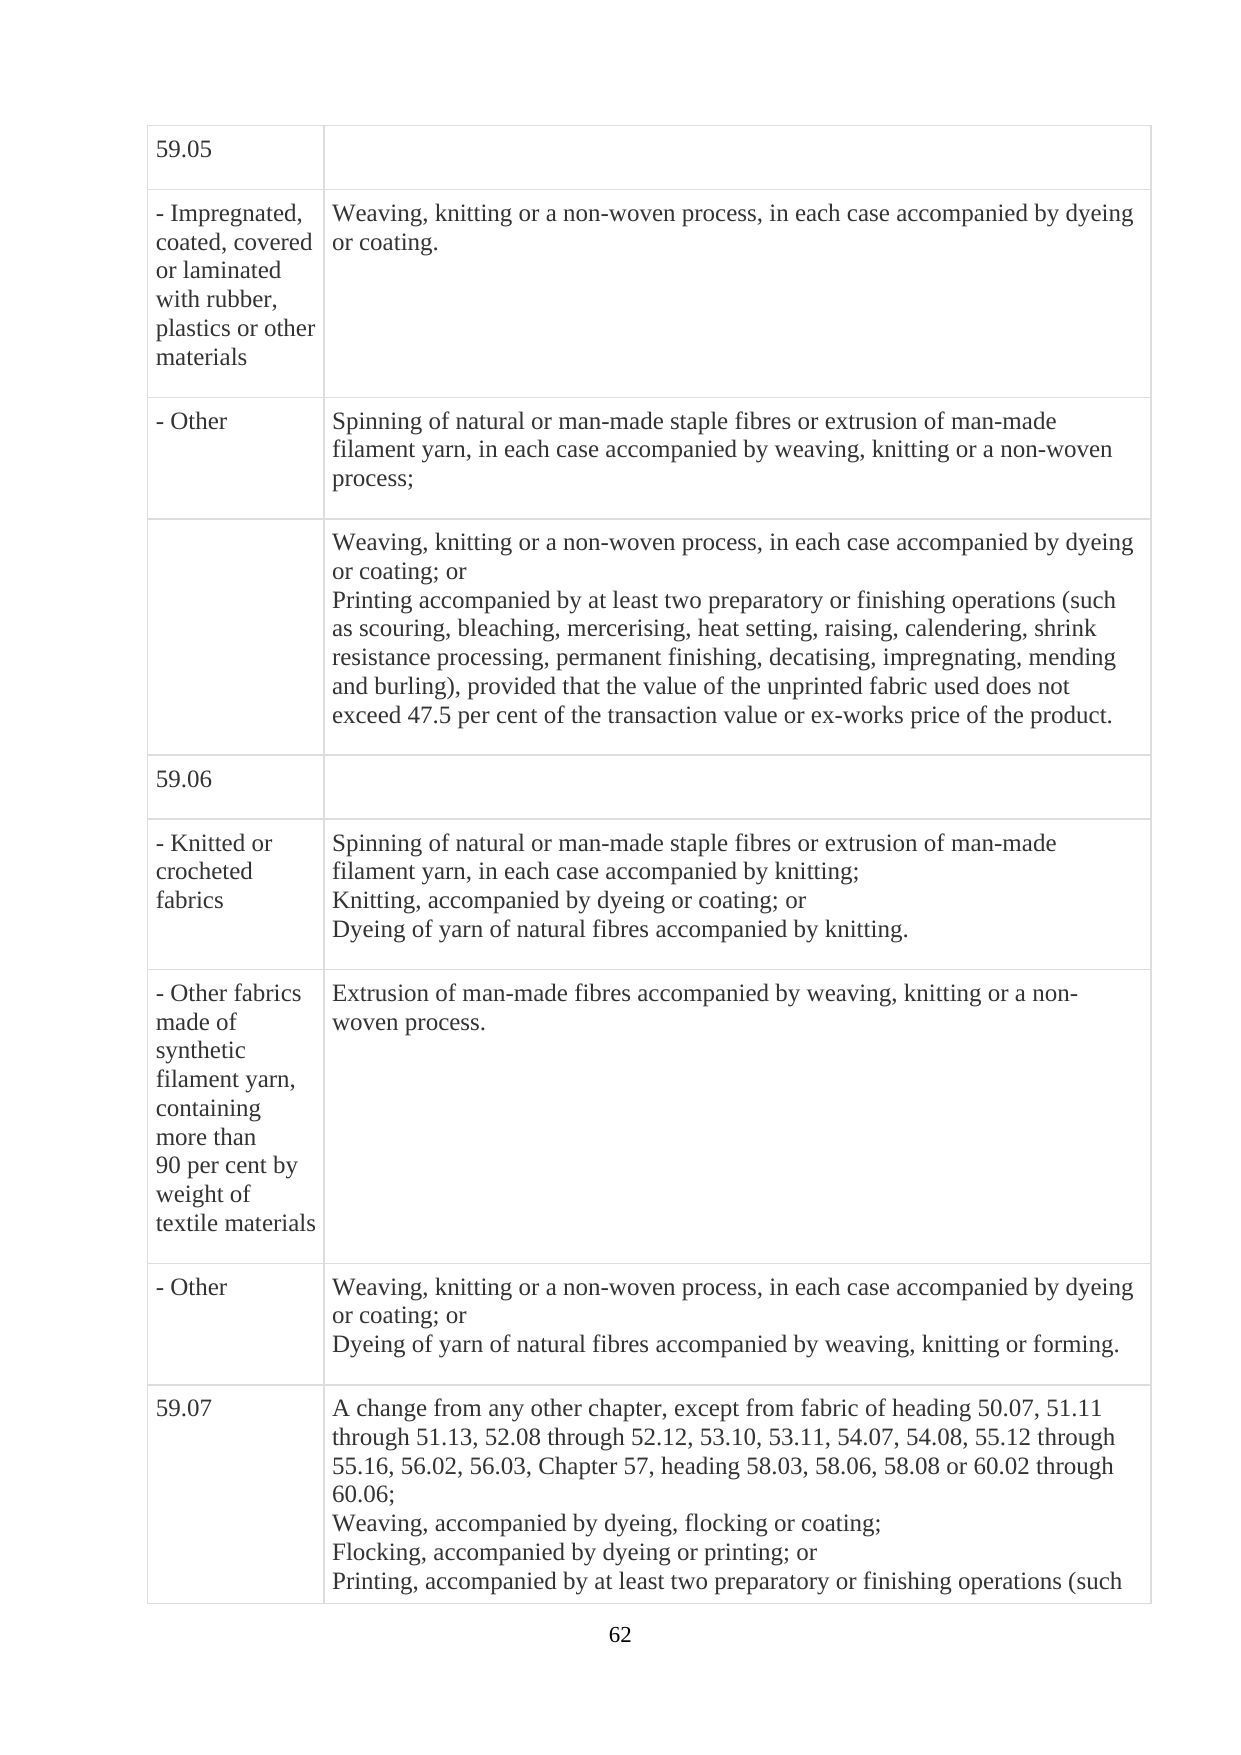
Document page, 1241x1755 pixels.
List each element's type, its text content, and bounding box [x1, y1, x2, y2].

table_cell [325, 756, 1150, 818]
table_cell - Other [148, 1264, 323, 1384]
table_cell Weaving, knitting or a non-woven process, in each case accompanied by dyeing or coating; or Dyeing of yarn of natural fibres accompanied by weaving, knitting or forming. [325, 1264, 1150, 1384]
table_cell Spinning of natural or man-made staple fibres or extrusion of man-made filament yarn, in each case accompanied by weaving, knitting or a non-woven process; [325, 398, 1150, 518]
table_cell - Knitted or crocheted fabrics [148, 820, 323, 968]
table_cell - Other [148, 398, 323, 518]
table_cell Weaving, knitting or a non-woven process, in each case accompanied by dyeing or coating; or Printing accompanied by at least two preparatory or finishing operations (such as scouring, bleaching, mercerising, heat setting, raising, calendering, shrink resistance processing, permanent finishing, decatising, impregnating, mending and burling), provided that the value of the unprinted fabric used does not exceed 47.5 per cent of the transaction value or ex-works price of the product. [325, 520, 1150, 754]
table_cell [148, 520, 323, 754]
table_cell Weaving, knitting or a non-woven process, in each case accompanied by dyeing or coating. [325, 190, 1150, 396]
table_cell - Impregnated, coated, covered or laminated with rubber, plastics or other materials [148, 190, 323, 396]
table_cell A change from any other chapter, except from fabric of heading 50.07, 51.11 through 51.13, 52.08 through 52.12, 53.10, 53.11, 54.07, 54.08, 55.12 through 55.16, 56.02, 56.03, Chapter 57, heading 58.03, 58.06, 58.08 or 60.02 through 60.06; Weaving, accompanied by dyeing, flocking or coating; Flocking, accompanied by dyeing or printing; or Printing, accompanied by at least two preparatory or finishing operations (such [325, 1386, 1150, 1602]
table_cell 59.07 [148, 1386, 323, 1602]
table_cell 59.06 [148, 756, 323, 818]
table_cell Extrusion of man-made fibres accompanied by weaving, knitting or a non-woven process. [325, 970, 1150, 1262]
table_cell 59.05 [148, 126, 323, 189]
table_cell Spinning of natural or man-made staple fibres or extrusion of man-made filament yarn, in each case accompanied by knitting; Knitting, accompanied by dyeing or coating; or Dyeing of yarn of natural fibres accompanied by knitting. [325, 820, 1150, 968]
table_cell - Other fabrics made of synthetic filament yarn, containing more than 90 per cent by weight of textile materials [148, 970, 323, 1262]
table_cell [325, 126, 1150, 189]
